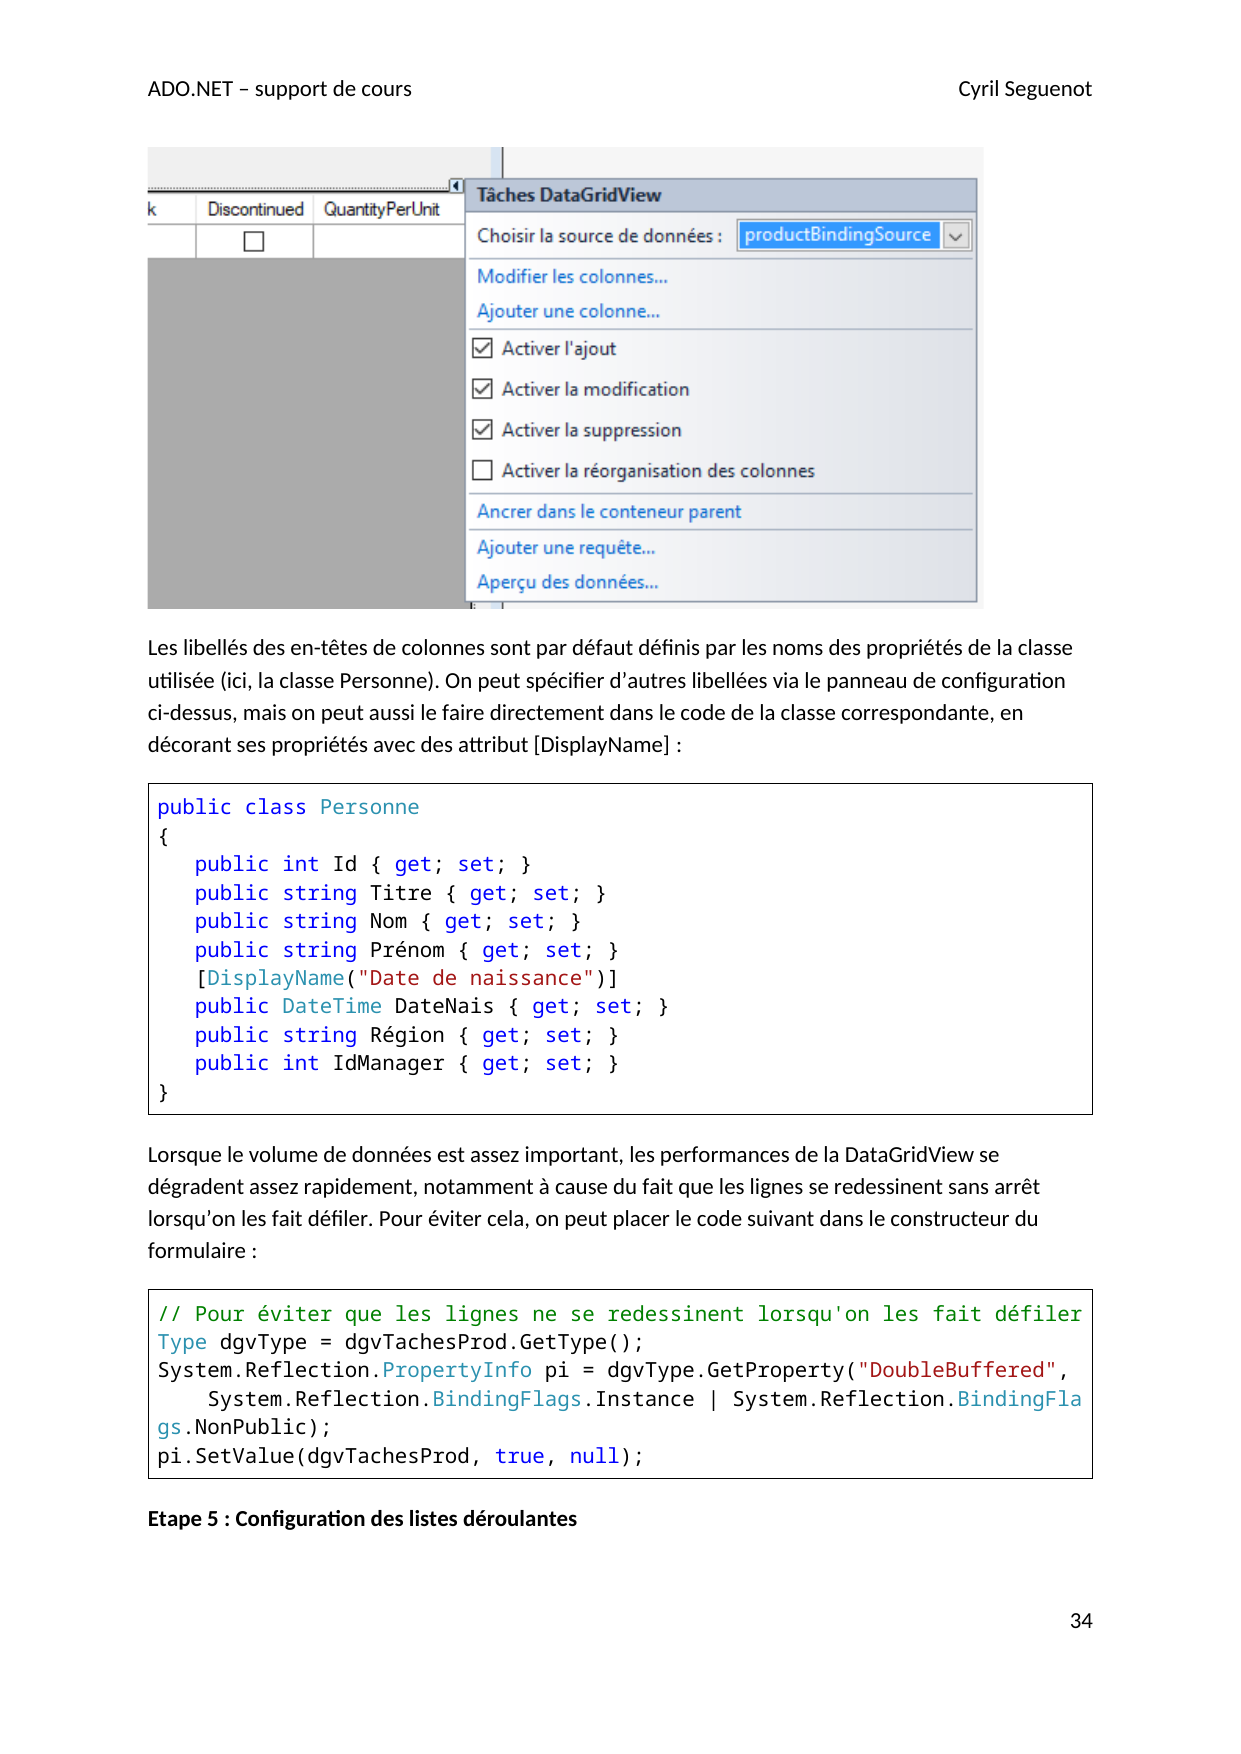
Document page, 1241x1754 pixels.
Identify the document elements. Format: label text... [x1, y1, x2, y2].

text public string Région { get; set; } [149, 1011, 1092, 1039]
text { [149, 812, 1092, 840]
text Etape 5 : Configuration des listes déroulantes [148, 1504, 1093, 1532]
text System.Reflection.BindingFlags.Instance | System.Reflection.BindingFlags.NonPublic); [149, 1374, 1092, 1431]
text public int IdManager { get; set; } [149, 1039, 1092, 1067]
text public int Id { get; set; } [149, 840, 1092, 868]
text // Pour éviter que les lignes ne se redessinent lorsqu'on les fait défiler [149, 1290, 1092, 1318]
text Lorsque le volume de données est assez important, les performances de la DataGridView se dégradent assez rapidement, notamment à cause du fait que les lignes se redessinent sans arrêt lorsqu’on les fait défiler. Pour éviter cela, on peut placer le code suivant dans le constructeur du formulaire : [148, 1140, 1093, 1264]
text public string Prénom { get; set; } [149, 925, 1092, 954]
text Type dgvType = dgvTachesProd.GetType(); [149, 1318, 1092, 1346]
text public string Titre { get; set; } [149, 868, 1092, 897]
text public string Nom { get; set; } [149, 897, 1092, 925]
text System.Reflection.PropertyInfo pi = dgvType.GetProperty("DoubleBuffered", [149, 1346, 1092, 1374]
text public DateTime DateNais { get; set; } [149, 982, 1092, 1011]
text public class Personne [149, 784, 1092, 812]
text } [149, 1067, 1092, 1114]
text Les libellés des en-têtes de colonnes sont par défaut définis par les noms des propriétés de la classe utilisée (ici, la classe Personne). On peut spécifier d’autres libellées via le panneau de configuration ci-dessus, mais on peut aussi le faire directement dans le code de la classe correspondante, en décorant ses propriétés avec des attribut [DisplayName] : [148, 633, 1093, 758]
text [DisplayName("Date de naissance")] [149, 954, 1092, 982]
text pi.SetValue(dgvTachesProd, true, null); [149, 1431, 1092, 1478]
